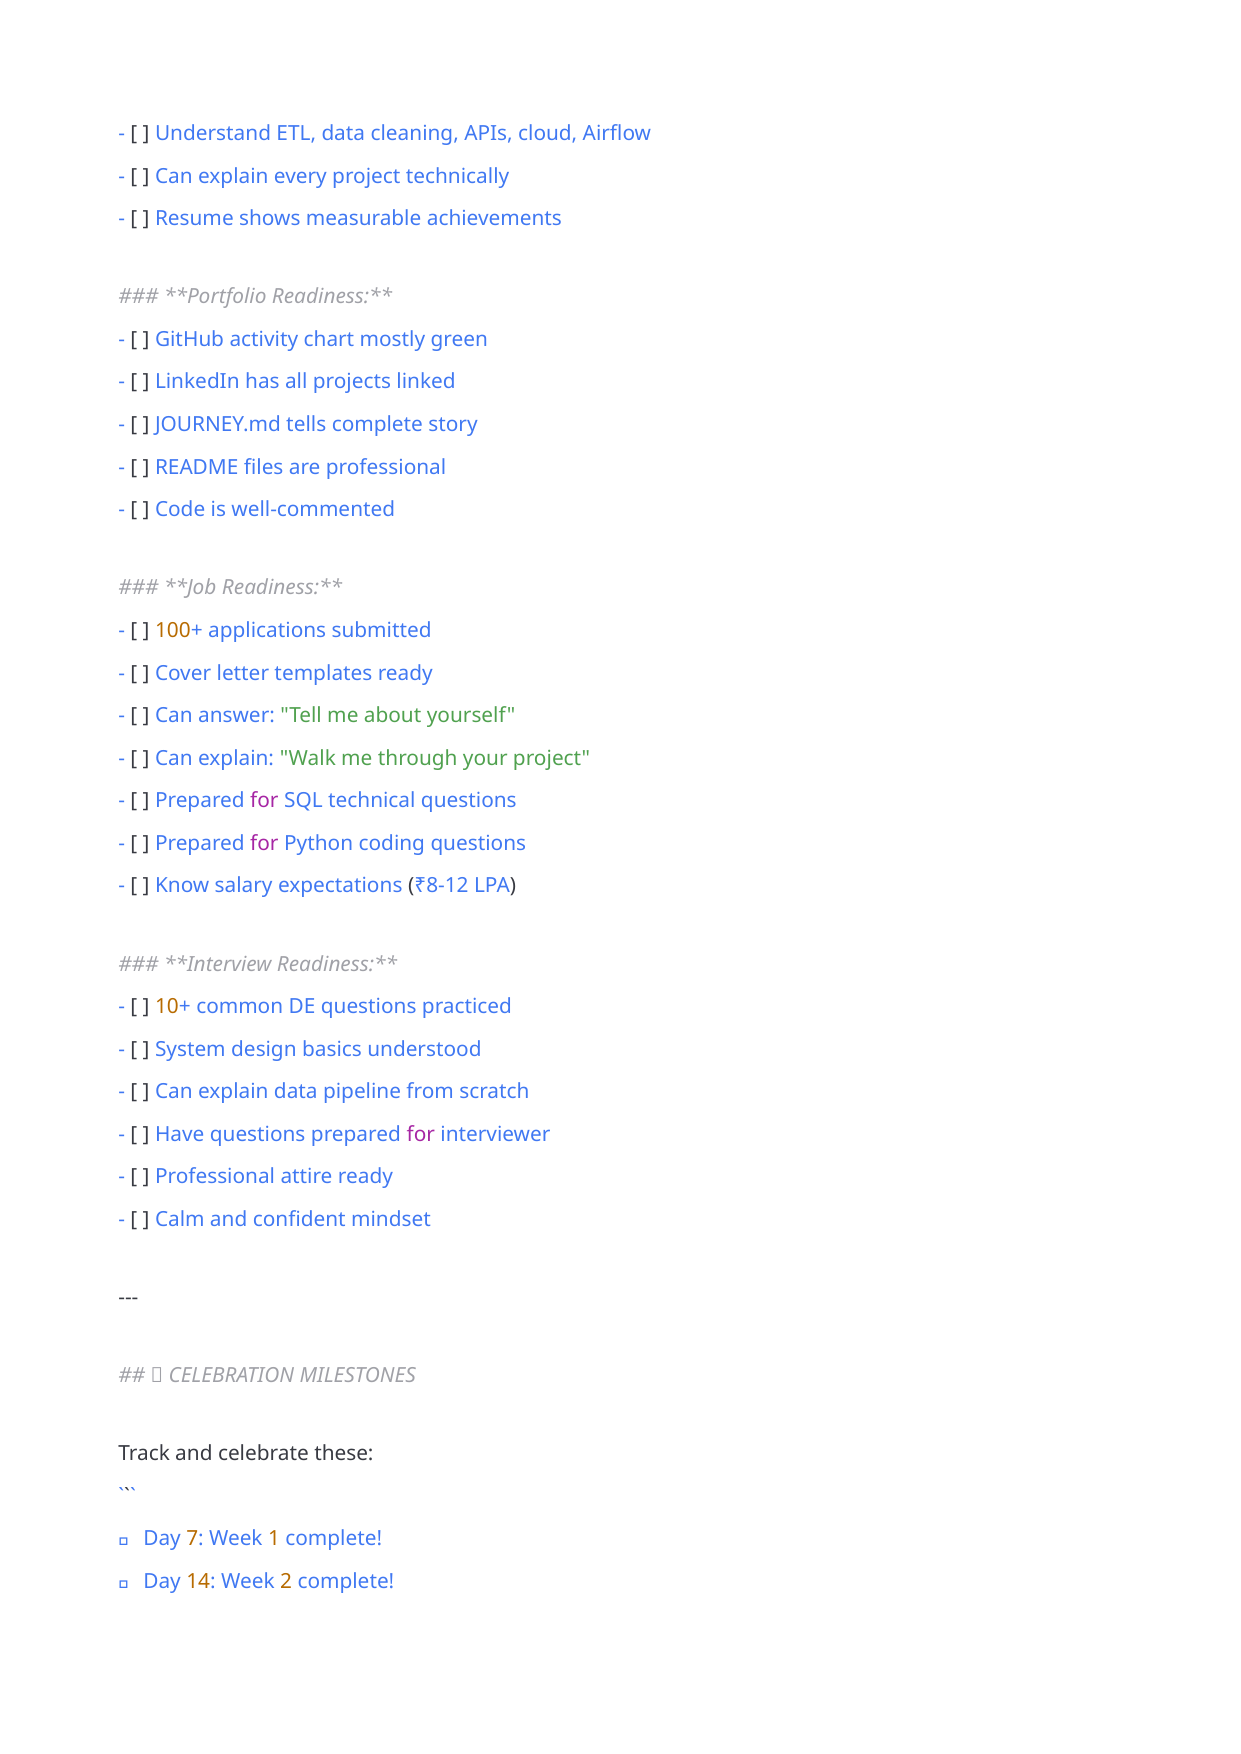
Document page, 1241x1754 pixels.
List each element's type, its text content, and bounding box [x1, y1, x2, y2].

text 🎯 Day 14: Week 2 complete! [118, 1566, 1122, 1595]
text ### **Interview Readiness:** [118, 949, 1122, 977]
text - [ ] Can explain: "Walk me through your project" [118, 743, 1122, 771]
text - [ ] Know salary expectations (₹8-12 LPA) [118, 871, 1122, 899]
text 🎯 Day 7: Week 1 complete! [118, 1523, 1122, 1552]
text - [ ] System design basics understood [118, 1034, 1122, 1062]
text - [ ] Professional attire ready [118, 1162, 1122, 1190]
text - [ ] Code is well-commented [118, 494, 1122, 523]
text - [ ] Can explain every project technically [118, 161, 1122, 189]
text - [ ] Prepared for SQL technical questions [118, 785, 1122, 814]
text - [ ] Understand ETL, data cleaning, APIs, cloud, Airflow [118, 118, 1122, 147]
text - [ ] README files are professional [118, 452, 1122, 480]
text - [ ] 10+ common DE questions practiced [118, 991, 1122, 1020]
text - [ ] 100+ applications submitted [118, 615, 1122, 643]
text - [ ] Resume shows measurable achievements [118, 203, 1122, 232]
text - [ ] Can answer: "Tell me about yourself" [118, 700, 1122, 729]
text --- [118, 1282, 1122, 1311]
text - [ ] JOURNEY.md tells complete story [118, 409, 1122, 438]
text ``` [118, 1481, 1122, 1509]
text ### **Portfolio Readiness:** [118, 281, 1122, 310]
text ## 🎉 CELEBRATION MILESTONES [118, 1360, 1122, 1389]
text - [ ] Can explain data pipeline from scratch [118, 1076, 1122, 1105]
text - [ ] LinkedIn has all projects linked [118, 367, 1122, 395]
text Track and celebrate these: [118, 1438, 1122, 1467]
text - [ ] GitHub activity chart mostly green [118, 324, 1122, 352]
text - [ ] Have questions prepared for interviewer [118, 1119, 1122, 1147]
text - [ ] Cover letter templates ready [118, 658, 1122, 686]
text - [ ] Calm and confident mindset [118, 1204, 1122, 1233]
text ### **Job Readiness:** [118, 572, 1122, 601]
text - [ ] Prepared for Python coding questions [118, 828, 1122, 856]
